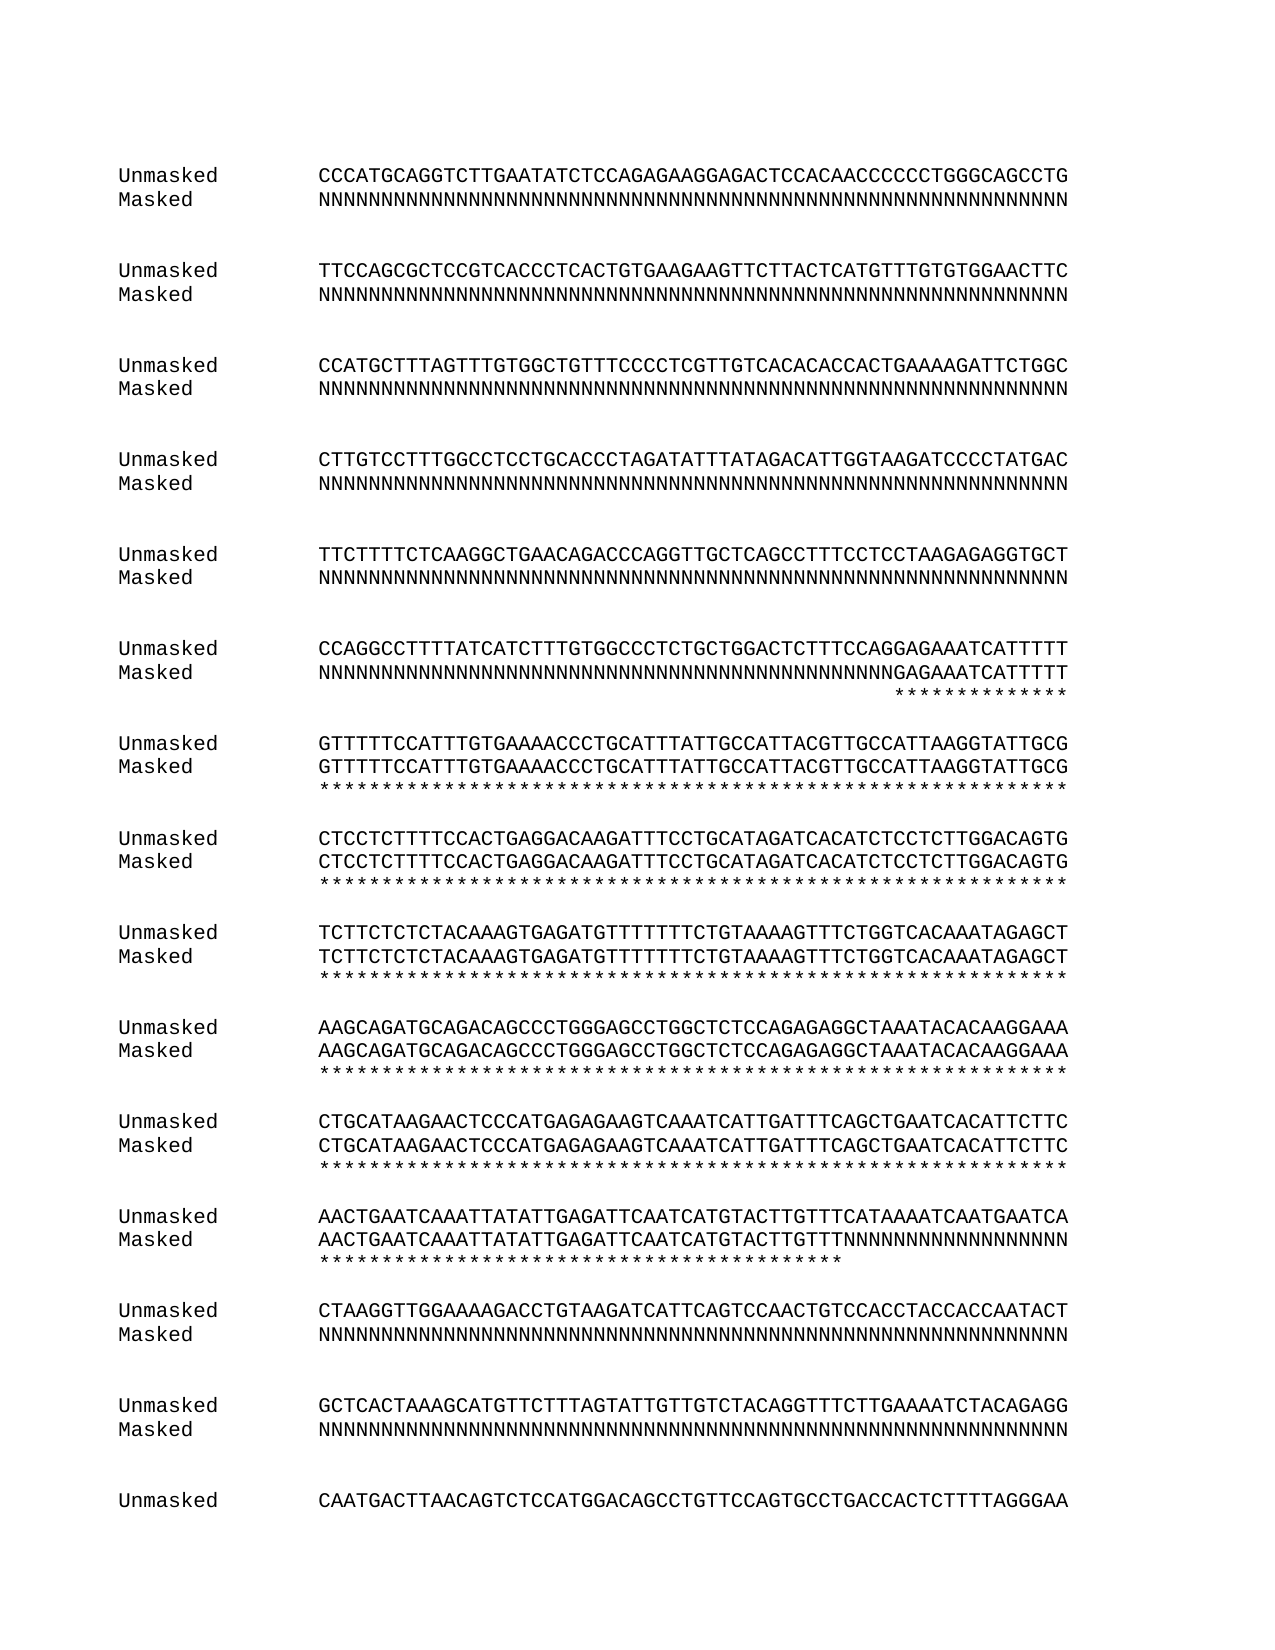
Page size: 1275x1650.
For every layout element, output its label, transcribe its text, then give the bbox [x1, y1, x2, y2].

text Masked AACTGAATCAAATTATATTGAGATTCAATCATGTACTTGTTTNNNNNNNNNNNNNNNNNN [118, 1229, 1157, 1253]
text ************** [118, 686, 1157, 709]
text Unmasked CTGCATAAGAACTCCCATGAGAGAAGTCAAATCATTGATTTCAGCTGAATCACATTCTTC [118, 1111, 1157, 1135]
text Unmasked CCAGGCCTTTTATCATCTTTGTGGCCCTCTGCTGGACTCTTTCCAGGAGAAATCATTTTT [118, 638, 1157, 662]
text Masked AAGCAGATGCAGACAGCCCTGGGAGCCTGGCTCTCCAGAGAGGCTAAATACACAAGGAAA [118, 1040, 1157, 1064]
text ************************************************************ [118, 1064, 1157, 1088]
text ************************************************************ [118, 969, 1157, 993]
text Unmasked CTCCTCTTTTCCACTGAGGACAAGATTTCCTGCATAGATCACATCTCCTCTTGGACAGTG [118, 827, 1157, 851]
text Masked CTGCATAAGAACTCCCATGAGAGAAGTCAAATCATTGATTTCAGCTGAATCACATTCTTC [118, 1135, 1157, 1158]
text Masked NNNNNNNNNNNNNNNNNNNNNNNNNNNNNNNNNNNNNNNNNNNNNNNNNNNNNNNNNNNN [118, 189, 1157, 213]
text Masked NNNNNNNNNNNNNNNNNNNNNNNNNNNNNNNNNNNNNNNNNNNNNNGAGAAATCATTTTT [118, 662, 1157, 686]
text Unmasked TCTTCTCTCTACAAAGTGAGATGTTTTTTTCTGTAAAAGTTTCTGGTCACAAATAGAGCT [118, 922, 1157, 946]
text Unmasked TTCCAGCGCTCCGTCACCCTCACTGTGAAGAAGTTCTTACTCATGTTTGTGTGGAACTTC [118, 260, 1157, 284]
text Unmasked GTTTTTCCATTTGTGAAAACCCTGCATTTATTGCCATTACGTTGCCATTAAGGTATTGCG [118, 733, 1157, 757]
text Masked NNNNNNNNNNNNNNNNNNNNNNNNNNNNNNNNNNNNNNNNNNNNNNNNNNNNNNNNNNNN [118, 284, 1157, 307]
text Unmasked CTAAGGTTGGAAAAGACCTGTAAGATCATTCAGTCCAACTGTCCACCTACCACCAATACT [118, 1300, 1157, 1324]
text Unmasked CAATGACTTAACAGTCTCCATGGACAGCCTGTTCCAGTGCCTGACCACTCTTTTAGGGAA [118, 1489, 1157, 1513]
text ************************************************************ [118, 875, 1157, 898]
text Masked NNNNNNNNNNNNNNNNNNNNNNNNNNNNNNNNNNNNNNNNNNNNNNNNNNNNNNNNNNNN [118, 1419, 1157, 1442]
text Masked GTTTTTCCATTTGTGAAAACCCTGCATTTATTGCCATTACGTTGCCATTAAGGTATTGCG [118, 757, 1157, 780]
text Unmasked TTCTTTTCTCAAGGCTGAACAGACCCAGGTTGCTCAGCCTTTCCTCCTAAGAGAGGTGCT [118, 544, 1157, 567]
text ************************************************************ [118, 1158, 1157, 1182]
text Unmasked CTTGTCCTTTGGCCTCCTGCACCCTAGATATTTATAGACATTGGTAAGATCCCCTATGAC [118, 449, 1157, 473]
text Masked CTCCTCTTTTCCACTGAGGACAAGATTTCCTGCATAGATCACATCTCCTCTTGGACAGTG [118, 851, 1157, 875]
text Masked NNNNNNNNNNNNNNNNNNNNNNNNNNNNNNNNNNNNNNNNNNNNNNNNNNNNNNNNNNNN [118, 473, 1157, 496]
text Unmasked CCATGCTTTAGTTTGTGGCTGTTTCCCCTCGTTGTCACACACCACTGAAAAGATTCTGGC [118, 354, 1157, 378]
text ************************************************************ [118, 780, 1157, 804]
text Masked NNNNNNNNNNNNNNNNNNNNNNNNNNNNNNNNNNNNNNNNNNNNNNNNNNNNNNNNNNNN [118, 378, 1157, 402]
text Unmasked AACTGAATCAAATTATATTGAGATTCAATCATGTACTTGTTTCATAAAATCAATGAATCA [118, 1206, 1157, 1229]
text Masked NNNNNNNNNNNNNNNNNNNNNNNNNNNNNNNNNNNNNNNNNNNNNNNNNNNNNNNNNNNN [118, 567, 1157, 591]
text ****************************************** [118, 1253, 1157, 1277]
text Unmasked GCTCACTAAAGCATGTTCTTTAGTATTGTTGTCTACAGGTTTCTTGAAAATCTACAGAGG [118, 1395, 1157, 1419]
text Unmasked CCCATGCAGGTCTTGAATATCTCCAGAGAAGGAGACTCCACAACCCCCCTGGGCAGCCTG [118, 165, 1157, 189]
text Masked NNNNNNNNNNNNNNNNNNNNNNNNNNNNNNNNNNNNNNNNNNNNNNNNNNNNNNNNNNNN [118, 1324, 1157, 1348]
text Masked TCTTCTCTCTACAAAGTGAGATGTTTTTTTCTGTAAAAGTTTCTGGTCACAAATAGAGCT [118, 946, 1157, 969]
text Unmasked AAGCAGATGCAGACAGCCCTGGGAGCCTGGCTCTCCAGAGAGGCTAAATACACAAGGAAA [118, 1017, 1157, 1040]
